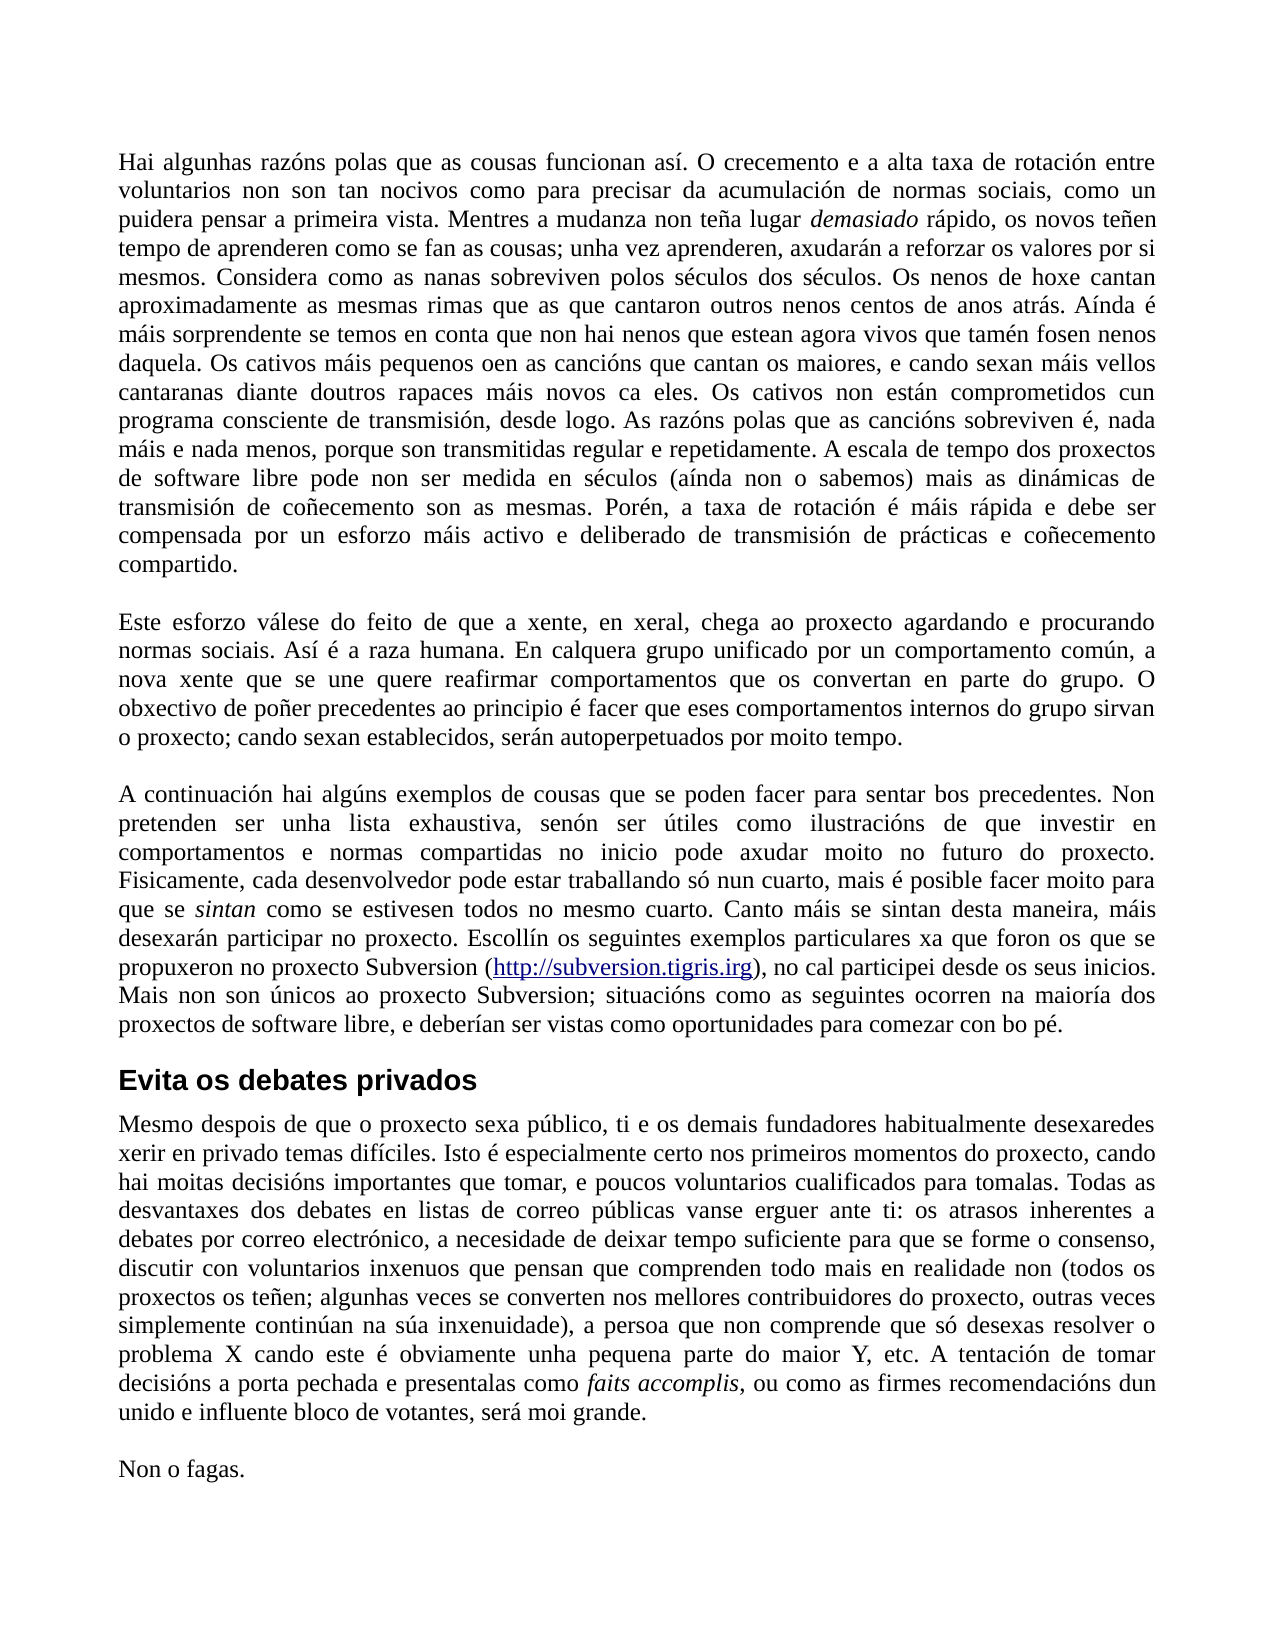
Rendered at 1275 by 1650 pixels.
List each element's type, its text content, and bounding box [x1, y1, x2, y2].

subtitle Evita os debates privados [118, 1063, 1157, 1097]
text Este esforzo válese do feito de que a xente, en xeral, chega ao proxecto agardando e procurando normas sociais. Así é a raza humana. En calquera grupo unificado por un comportamento común, a nova xente que se une quere reafirmar comportamentos que os convertan en parte do grupo. O obxectivo de poñer precedentes ao principio é facer que eses comportamentos internos do grupo sirvan o proxecto; cando sexan establecidos, serán autoperpetuados por moito tempo. [118, 607, 1157, 751]
text A continuación hai algúns exemplos de cousas que se poden facer para sentar bos precedentes. Non pretenden ser unha lista exhaustiva, senón ser útiles como ilustracións de que investir en comportamentos e normas compartidas no inicio pode axudar moito no futuro do proxecto. Fisicamente, cada desenvolvedor pode estar traballando só nun cuarto, mais é posible facer moito para que se sintan como se estivesen todos no mesmo cuarto. Canto máis se sintan desta maneira, máis desexarán participar no proxecto. Escollín os seguintes exemplos particulares xa que foron os que se propuxeron no proxecto Subversion (http://subversion.tigris.irg), no cal participei desde os seus inicios. Mais non son únicos ao proxecto Subversion; situacións como as seguintes ocorren na maioría dos proxectos de software libre, e deberían ser vistas como oportunidades para comezar con bo pé. [118, 779, 1157, 1038]
text Non o fagas. [118, 1454, 1157, 1483]
text Mesmo despois de que o proxecto sexa público, ti e os demais fundadores habitualmente desexaredes xerir en privado temas difíciles. Isto é especialmente certo nos primeiros momentos do proxecto, cando hai moitas decisións importantes que tomar, e poucos voluntarios cualificados para tomalas. Todas as desvantaxes dos debates en listas de correo públicas vanse erguer ante ti: os atrasos inherentes a debates por correo electrónico, a necesidade de deixar tempo suficiente para que se forme o consenso, discutir con voluntarios inxenuos que pensan que comprenden todo mais en realidade non (todos os proxectos os teñen; algunhas veces se converten nos mellores contribuidores do proxecto, outras veces simplemente continúan na súa inxenuidade), a persoa que non comprende que só desexas resolver o problema X cando este é obviamente unha pequena parte do maior Y, etc. A tentación de tomar decisións a porta pechada e presentalas como faits accomplis, ou como as firmes recomendacións dun unido e influente bloco de votantes, será moi grande. [118, 1109, 1157, 1425]
text Hai algunhas razóns polas que as cousas funcionan así. O crecemento e a alta taxa de rotación entre voluntarios non son tan nocivos como para precisar da acumulación de normas sociais, como un puidera pensar a primeira vista. Mentres a mudanza non teña lugar demasiado rápido, os novos teñen tempo de aprenderen como se fan as cousas; unha vez aprenderen, axudarán a reforzar os valores por si mesmos. Considera como as nanas sobreviven polos séculos dos séculos. Os nenos de hoxe cantan aproximadamente as mesmas rimas que as que cantaron outros nenos centos de anos atrás. Aínda é máis sorprendente se temos en conta que non hai nenos que estean agora vivos que tamén fosen nenos daquela. Os cativos máis pequenos oen as cancións que cantan os maiores, e cando sexan máis vellos cantaranas diante doutros rapaces máis novos ca eles. Os cativos non están comprometidos cun programa consciente de transmisión, desde logo. As razóns polas que as cancións sobreviven é, nada máis e nada menos, porque son transmitidas regular e repetidamente. A escala de tempo dos proxectos de software libre pode non ser medida en séculos (aínda non o sabemos) mais as dinámicas de transmisión de coñecemento son as mesmas. Porén, a taxa de rotación é máis rápida e debe ser compensada por un esforzo máis activo e deliberado de transmisión de prácticas e coñecemento compartido. [118, 147, 1157, 578]
